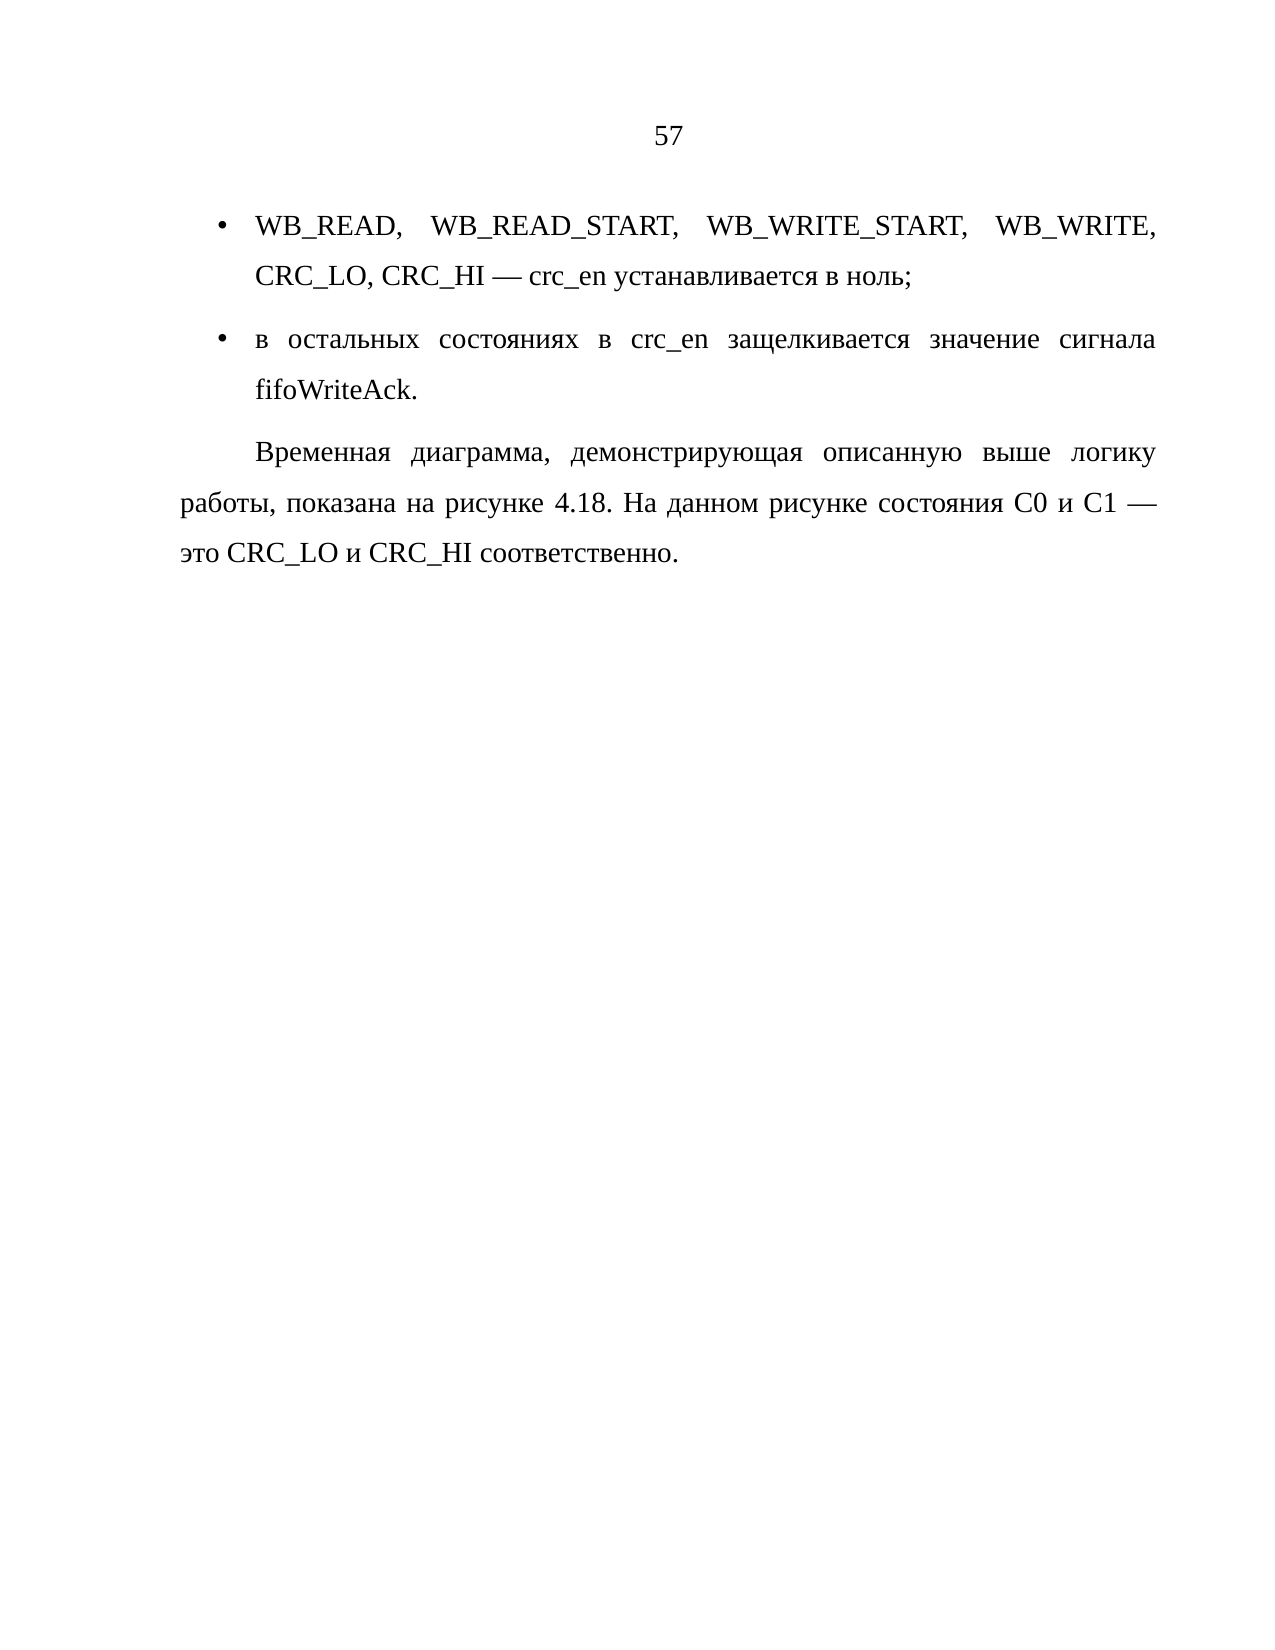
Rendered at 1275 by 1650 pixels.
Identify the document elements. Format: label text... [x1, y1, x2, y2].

text Временная диаграмма, демонстрирующая описанную выше логику работы, показана на рисунке 4.18. На данном рисунке состояния C0 и C1 — это СRC_LO и CRC_HI соответственно. [180, 434, 1157, 569]
list в остальных состояниях в crc_en защелкивается значение сигнала fifoWriteAck. [217, 321, 1157, 405]
list WB_READ, WB_READ_START, WB_WRITE_START, WB_WRITE, CRC_LO, CRC_HI — crc_en устанавливается в ноль; [217, 208, 1157, 292]
